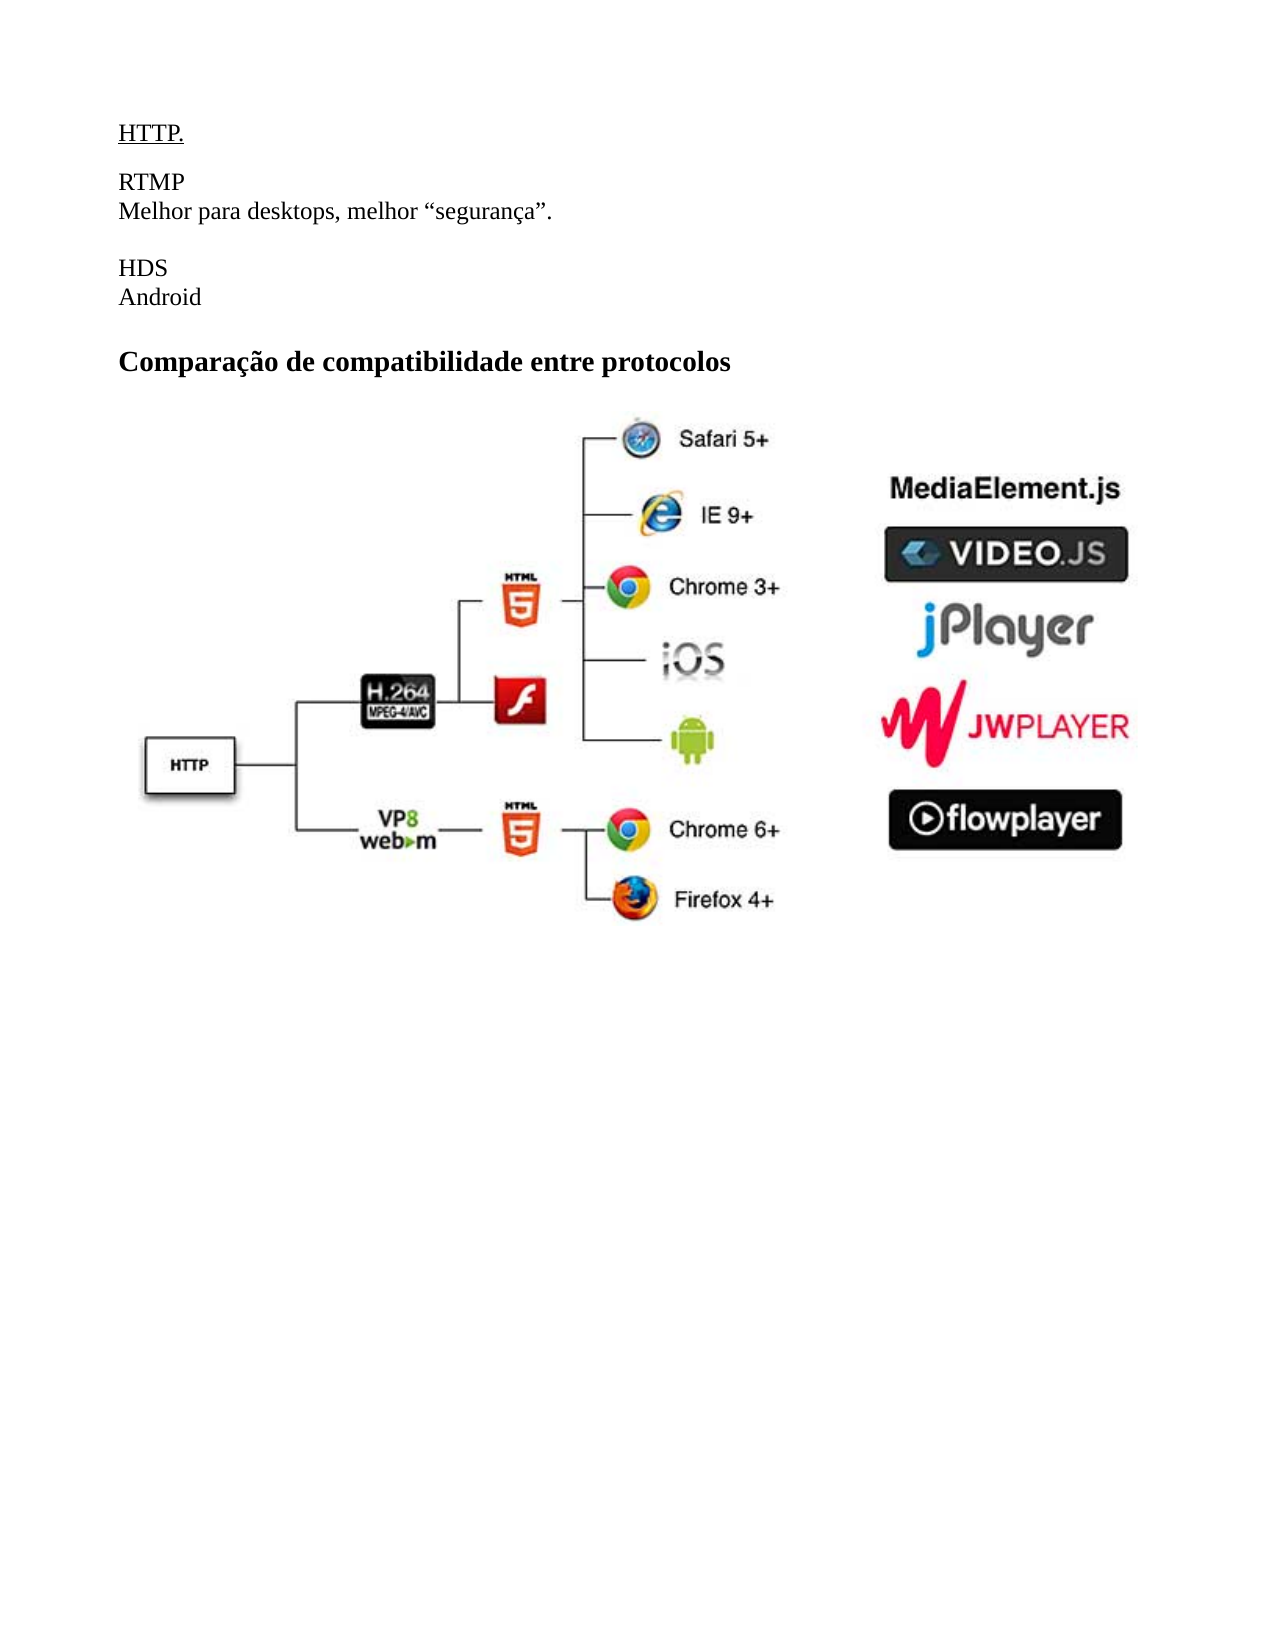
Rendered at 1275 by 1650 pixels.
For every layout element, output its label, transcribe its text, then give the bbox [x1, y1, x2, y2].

text HDS [118, 253, 1157, 282]
text HTTP. [118, 118, 1157, 147]
text Melhor para desktops, melhor “segurança”. [118, 196, 1157, 225]
text Comparação de compatibilidade entre protocolos [118, 344, 1157, 378]
picture [137, 411, 1138, 926]
text RTMP [118, 167, 1157, 196]
text Android [118, 282, 1157, 311]
